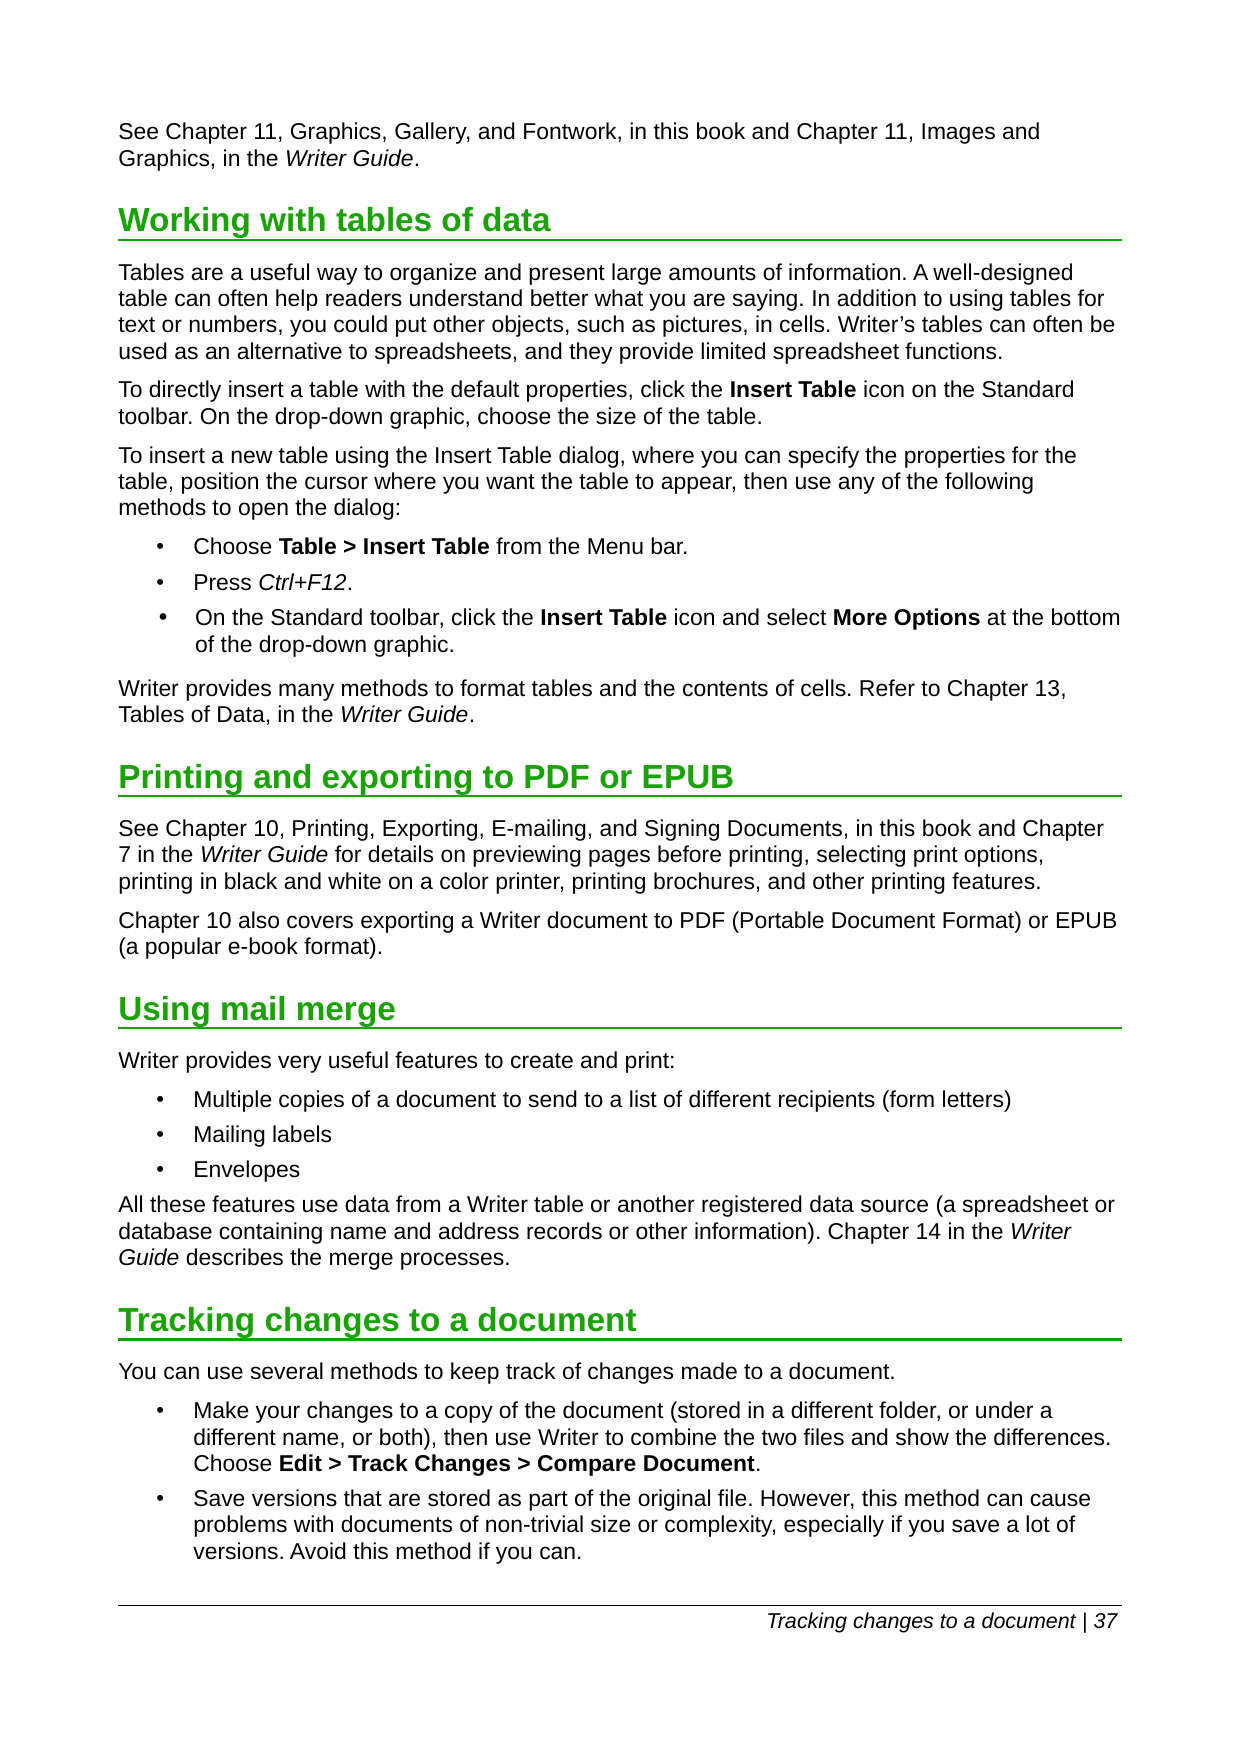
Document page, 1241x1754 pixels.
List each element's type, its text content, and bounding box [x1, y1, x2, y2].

subtitle Printing and exporting to PDF or EPUB [118, 757, 1122, 795]
text All these features use data from a Writer table or another registered data source (a spreadsheet or database containing name and address records or other information). Chapter 14 in the Writer Guide describes the merge processes. [118, 1191, 1122, 1271]
list To insert a new table using the Insert Table dialog, where you can specify the properties for the table, position the cursor where you want the table to appear, then use any of the following methods to open the dialog: [118, 442, 1122, 521]
list Make your changes to a copy of the document (stored in a different folder, or under a different name, or both), then use Writer to combine the two files and show the differences. Choose Edit > Track Changes > Compare Document. [156, 1397, 1122, 1476]
text Chapter 10 also covers exporting a Writer document to PDF (Portable Document Format) or EPUB (a popular e-book format). [118, 907, 1122, 959]
text Tables are a useful way to organize and present large amounts of information. A well-designed table can often help readers understand better what you are saying. In addition to using tables for text or numbers, you could put other objects, such as pictures, in cells. Writer’s tables can often be used as an alternative to spreadsheets, and they provide limited spreadsheet functions. [118, 258, 1122, 364]
list Mailing labels [156, 1121, 1122, 1147]
list Save versions that are stored as part of the original file. However, this method can cause problems with documents of non-trivial size or complexity, especially if you save a lot of versions. Avoid this method if you can. [156, 1485, 1122, 1564]
list Multiple copies of a document to send to a list of different recipients (form letters) [156, 1086, 1122, 1112]
list To directly insert a table with the default properties, click the Insert Table icon on the Standard toolbar. On the drop-down graphic, choose the size of the table. [118, 376, 1122, 429]
list On the Standard toolbar, click the Insert Table icon and select More Options at the bottom of the drop-down graphic. [156, 604, 1122, 657]
text See Chapter 10, Printing, Exporting, E-mailing, and Signing Documents, in this book and Chapter 7 in the Writer Guide for details on previewing pages before printing, selecting print options, printing in black and white on a color printer, printing brochures, and other printing features. [118, 815, 1122, 894]
list Press Ctrl+F12. [156, 568, 1122, 595]
subtitle Working with tables of data [118, 200, 1122, 239]
subtitle Using mail merge [118, 989, 1122, 1027]
list Choose Table > Insert Table from the Menu bar. [156, 533, 1122, 559]
subtitle Tracking changes to a document [118, 1300, 1122, 1338]
text Writer provides many methods to format tables and the contents of cells. Refer to Chapter 13, Tables of Data, in the Writer Guide. [118, 674, 1122, 727]
text Writer provides very useful features to create and print: [118, 1047, 1122, 1073]
list Envelopes [156, 1156, 1122, 1183]
text See Chapter 11, Graphics, Gallery, and Fontwork, in this book and Chapter 11, Images and Graphics, in the Writer Guide. [118, 118, 1122, 171]
text You can use several methods to keep track of changes made to a document. [118, 1358, 1122, 1384]
